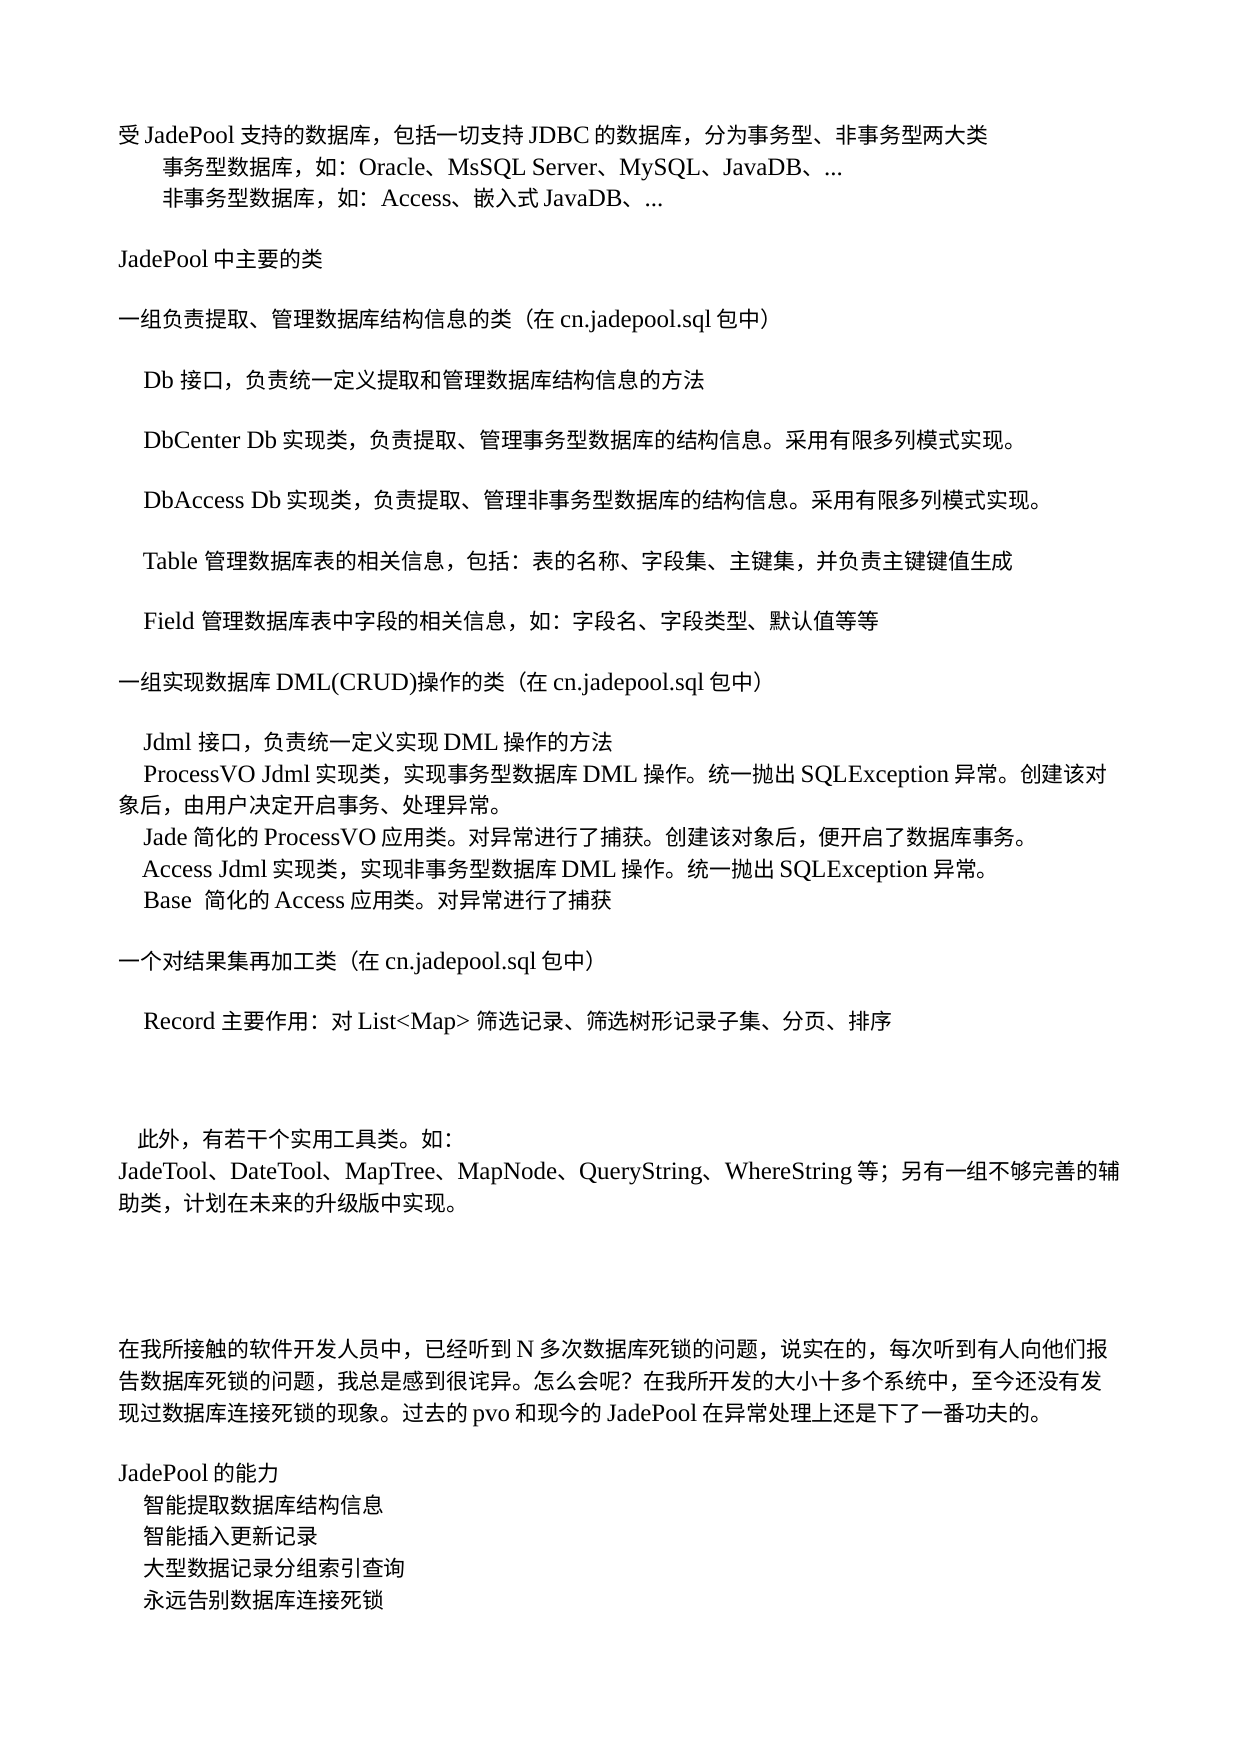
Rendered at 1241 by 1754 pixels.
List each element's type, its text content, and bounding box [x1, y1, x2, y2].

text Access Jdml实现类，实现非事务型数据库DML操作。统一抛出SQLException异常。 [118, 852, 1122, 883]
text Table 管理数据库表的相关信息，包括：表的名称、字段集、主键集，并负责主键键值生成 [118, 544, 1122, 576]
text 事务型数据库，如：Oracle、MsSQL Server、MySQL、JavaDB、... [118, 150, 1122, 181]
text Db 接口，负责统一定义提取和管理数据库结构信息的方法 [118, 363, 1122, 394]
text Field 管理数据库表中字段的相关信息，如：字段名、字段类型、默认值等等 [118, 604, 1122, 636]
text 一组负责提取、管理数据库结构信息的类（在cn.jadepool.sql包中） [118, 302, 1122, 334]
text 此外，有若干个实用工具类。如：JadeTool、DateTool、MapTree、MapNode、QueryString、WhereString等；另有一组不够完善的辅助类，计划在未来的升级版中实现。 [118, 1122, 1122, 1217]
text 受JadePool支持的数据库，包括一切支持JDBC的数据库，分为事务型、非事务型两大类 [118, 118, 1122, 150]
text JadePool中主要的类 [118, 242, 1122, 273]
text 一组实现数据库DML(CRUD)操作的类（在cn.jadepool.sql包中） [118, 665, 1122, 696]
text Jade 简化的ProcessVO应用类。对异常进行了捕获。创建该对象后，便开启了数据库事务。 [118, 820, 1122, 852]
text 大型数据记录分组索引查询 [118, 1551, 1122, 1583]
text 在我所接触的软件开发人员中，已经听到N多次数据库死锁的问题，说实在的，每次听到有人向他们报告数据库死锁的问题，我总是感到很诧异。怎么会呢？在我所开发的大小十多个系统中，至今还没有发现过数据库连接死锁的现象。过去的pvo和现今的JadePool在异常处理上还是下了一番功夫的。 [118, 1332, 1122, 1427]
text 一个对结果集再加工类（在cn.jadepool.sql包中） [118, 944, 1122, 976]
text 智能插入更新记录 [118, 1519, 1122, 1551]
text ProcessVO Jdml实现类，实现事务型数据库DML操作。统一抛出SQLException异常。创建该对象后，由用户决定开启事务、处理异常。 [118, 757, 1122, 820]
text DbCenter Db实现类，负责提取、管理事务型数据库的结构信息。采用有限多列模式实现。 [118, 423, 1122, 455]
text Base 简化的Access应用类。对异常进行了捕获 [118, 883, 1122, 915]
text Record 主要作用：对List<Map> 筛选记录、筛选树形记录子集、分页、排序 [118, 1004, 1122, 1036]
text 永远告别数据库连接死锁 [118, 1583, 1122, 1614]
text Jdml 接口，负责统一定义实现DML操作的方法 [118, 725, 1122, 757]
text 非事务型数据库，如：Access、嵌入式JavaDB、... [118, 181, 1122, 213]
text 智能提取数据库结构信息 [118, 1488, 1122, 1519]
text DbAccess Db实现类，负责提取、管理非事务型数据库的结构信息。采用有限多列模式实现。 [118, 483, 1122, 515]
text JadePool的能力 [118, 1456, 1122, 1488]
